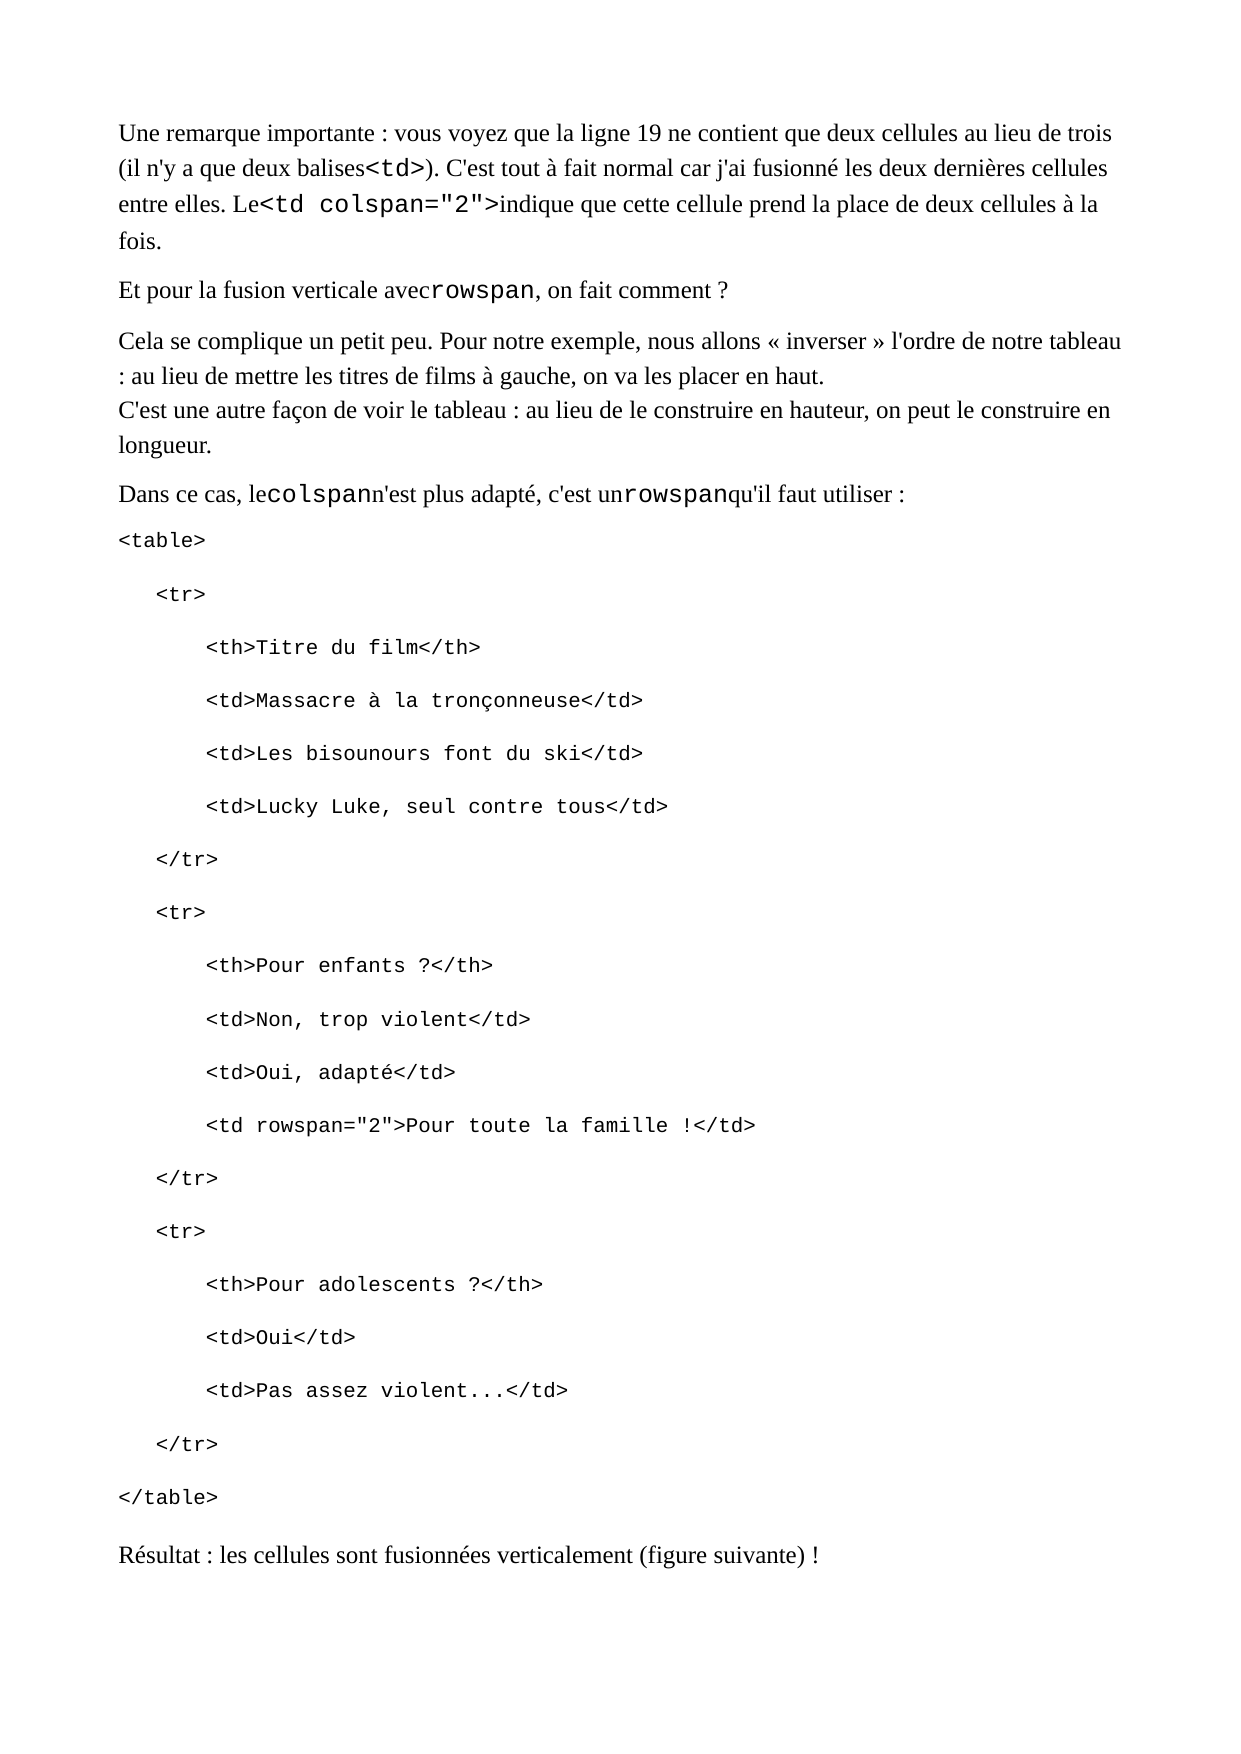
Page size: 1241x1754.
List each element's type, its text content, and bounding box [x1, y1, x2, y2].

text <table> [118, 530, 1122, 554]
text <td>Massacre à la tronçonneuse</td> [118, 690, 1122, 713]
text Résultat : les cellules sont fusionnées verticalement (figure suivante) ! [118, 1540, 1122, 1568]
text <td>Pas assez violent...</td> [118, 1380, 1122, 1404]
text </table> [118, 1487, 1122, 1510]
text <td>Les bisounours font du ski</td> [118, 743, 1122, 767]
text Cela se complique un petit peu. Pour notre exemple, nous allons « inverser » l'ordre de notre tableau : au lieu de mettre les titres de films à gauche, on va les placer en haut. C'est une autre façon de voir le tableau : au lieu de le construire en hauteur, on peut le construire en longueur. [118, 326, 1122, 458]
text <td>Lucky Luke, seul contre tous</td> [118, 796, 1122, 820]
text Et pour la fusion verticale avecrowspan, on fait comment ? [118, 275, 1122, 306]
text <th>Titre du film</th> [118, 637, 1122, 660]
text <th>Pour adolescents ?</th> [118, 1274, 1122, 1298]
text <tr> [118, 902, 1122, 926]
text </tr> [118, 849, 1122, 873]
text <td>Oui</td> [118, 1327, 1122, 1351]
text Une remarque importante : vous voyez que la ligne 19 ne contient que deux cellules au lieu de trois (il n'y a que deux balises<td>). C'est tout à fait normal car j'ai fusionné les deux dernières cellules entre elles. Le<td colspan="2">indique que cette cellule prend la place de deux cellules à la fois. [118, 118, 1122, 254]
text <tr> [118, 583, 1122, 607]
text <td>Oui, adapté</td> [118, 1062, 1122, 1085]
text <th>Pour enfants ?</th> [118, 955, 1122, 979]
text </tr> [118, 1168, 1122, 1192]
text Dans ce cas, lecolspann'est plus adapté, c'est unrowspanqu'il faut utiliser : [118, 479, 1122, 510]
text <td rowspan="2">Pour toute la famille !</td> [118, 1115, 1122, 1138]
text </tr> [118, 1433, 1122, 1457]
text <td>Non, trop violent</td> [118, 1008, 1122, 1032]
text <tr> [118, 1221, 1122, 1245]
